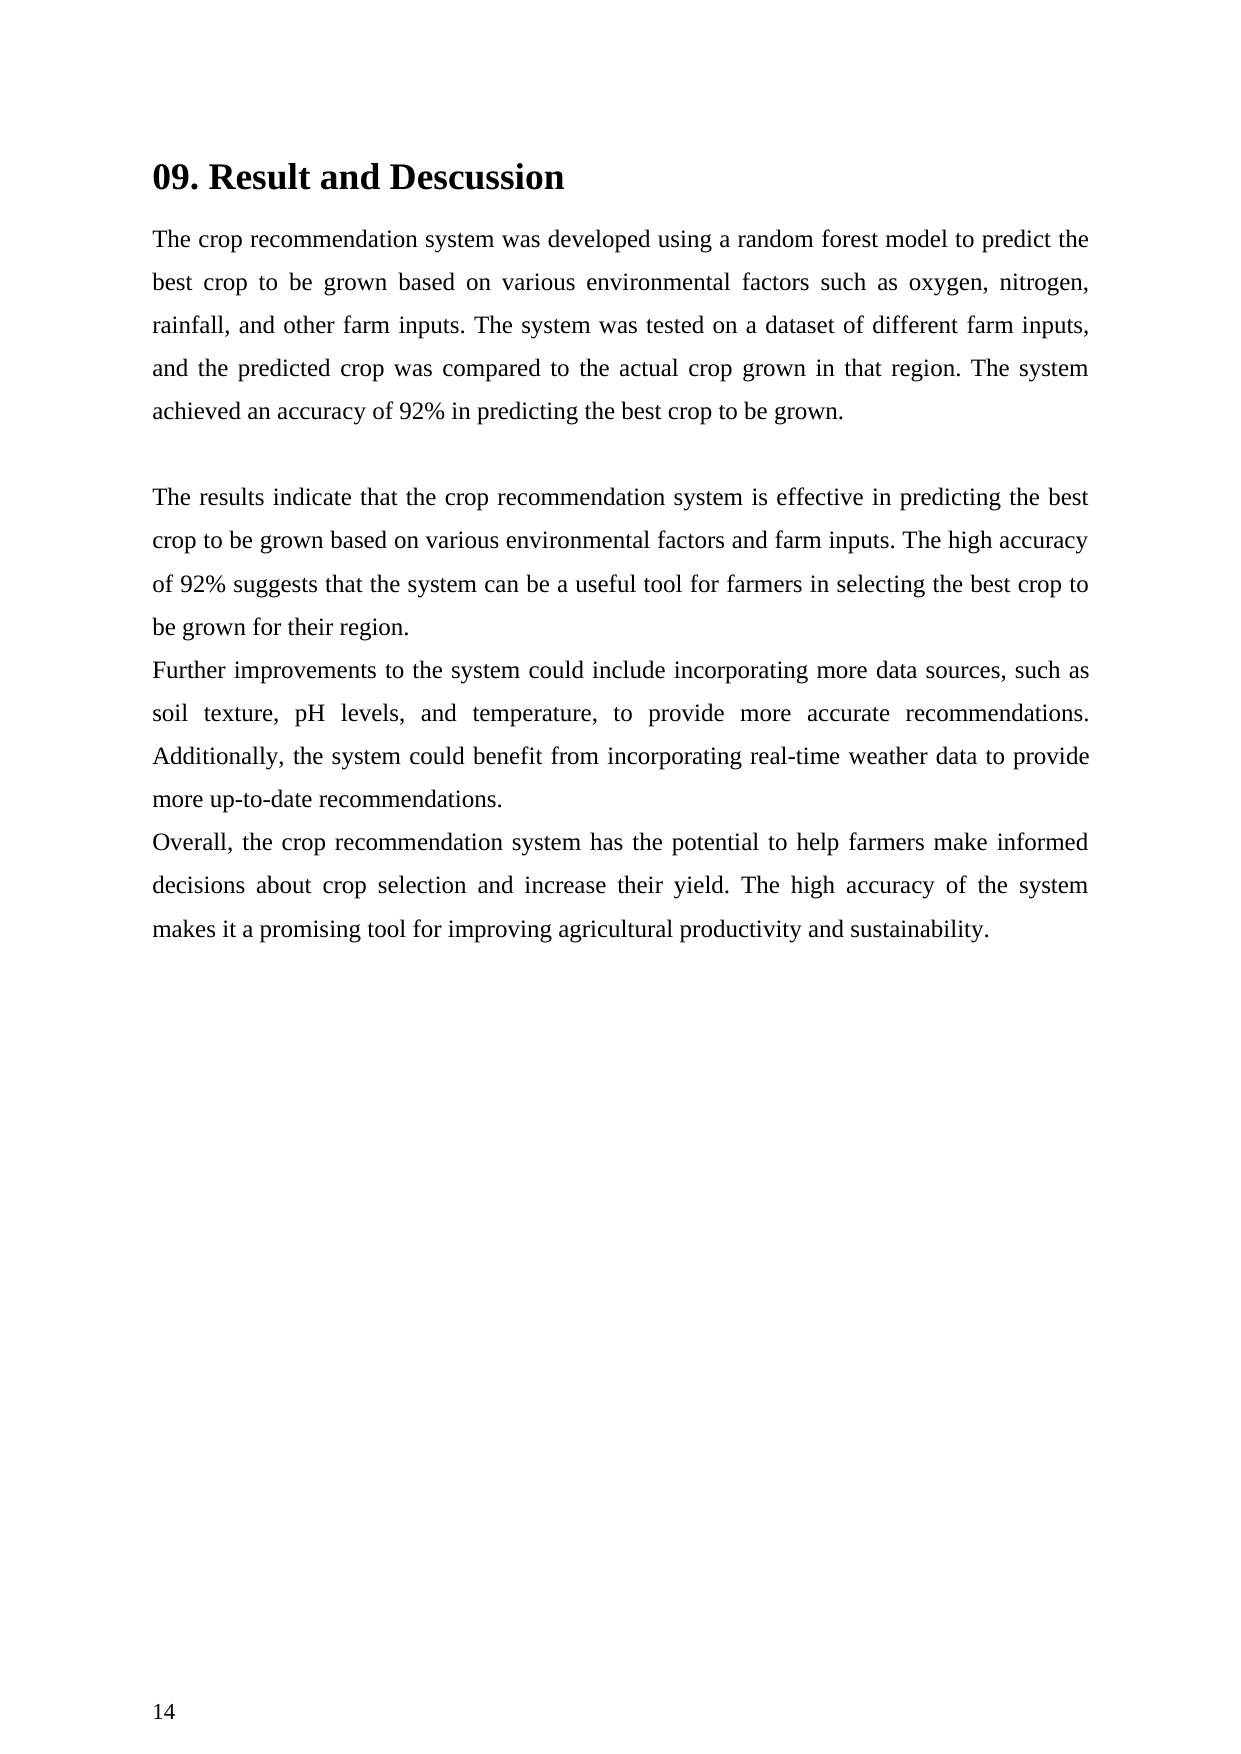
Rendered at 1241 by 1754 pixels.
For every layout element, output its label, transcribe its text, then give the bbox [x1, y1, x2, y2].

text Overall, the crop recommendation system has the potential to help farmers make informed decisions about crop selection and increase their yield. The high accuracy of the system makes it a promising tool for improving agricultural productivity and sustainability. [152, 827, 1090, 942]
subtitle 09. Result and Descussion [152, 154, 1090, 197]
text Further improvements to the system could include incorporating more data sources, such as soil texture, pH levels, and temperature, to provide more accurate recommendations. Additionally, the system could benefit from incorporating real-time weather data to provide more up-to-date recommendations. [152, 655, 1090, 813]
text The results indicate that the crop recommendation system is effective in predicting the best crop to be grown based on various environmental factors and farm inputs. The high accuracy of 92% suggests that the system can be a useful tool for farmers in selecting the best crop to be grown for their region. [152, 482, 1090, 641]
text The crop recommendation system was developed using a random forest model to predict the best crop to be grown based on various environmental factors such as oxygen, nitrogen, rainfall, and other farm inputs. The system was tested on a dataset of different farm inputs, and the predicted crop was compared to the actual crop grown in that region. The system achieved an accuracy of 92% in predicting the best crop to be grown. [152, 224, 1090, 425]
